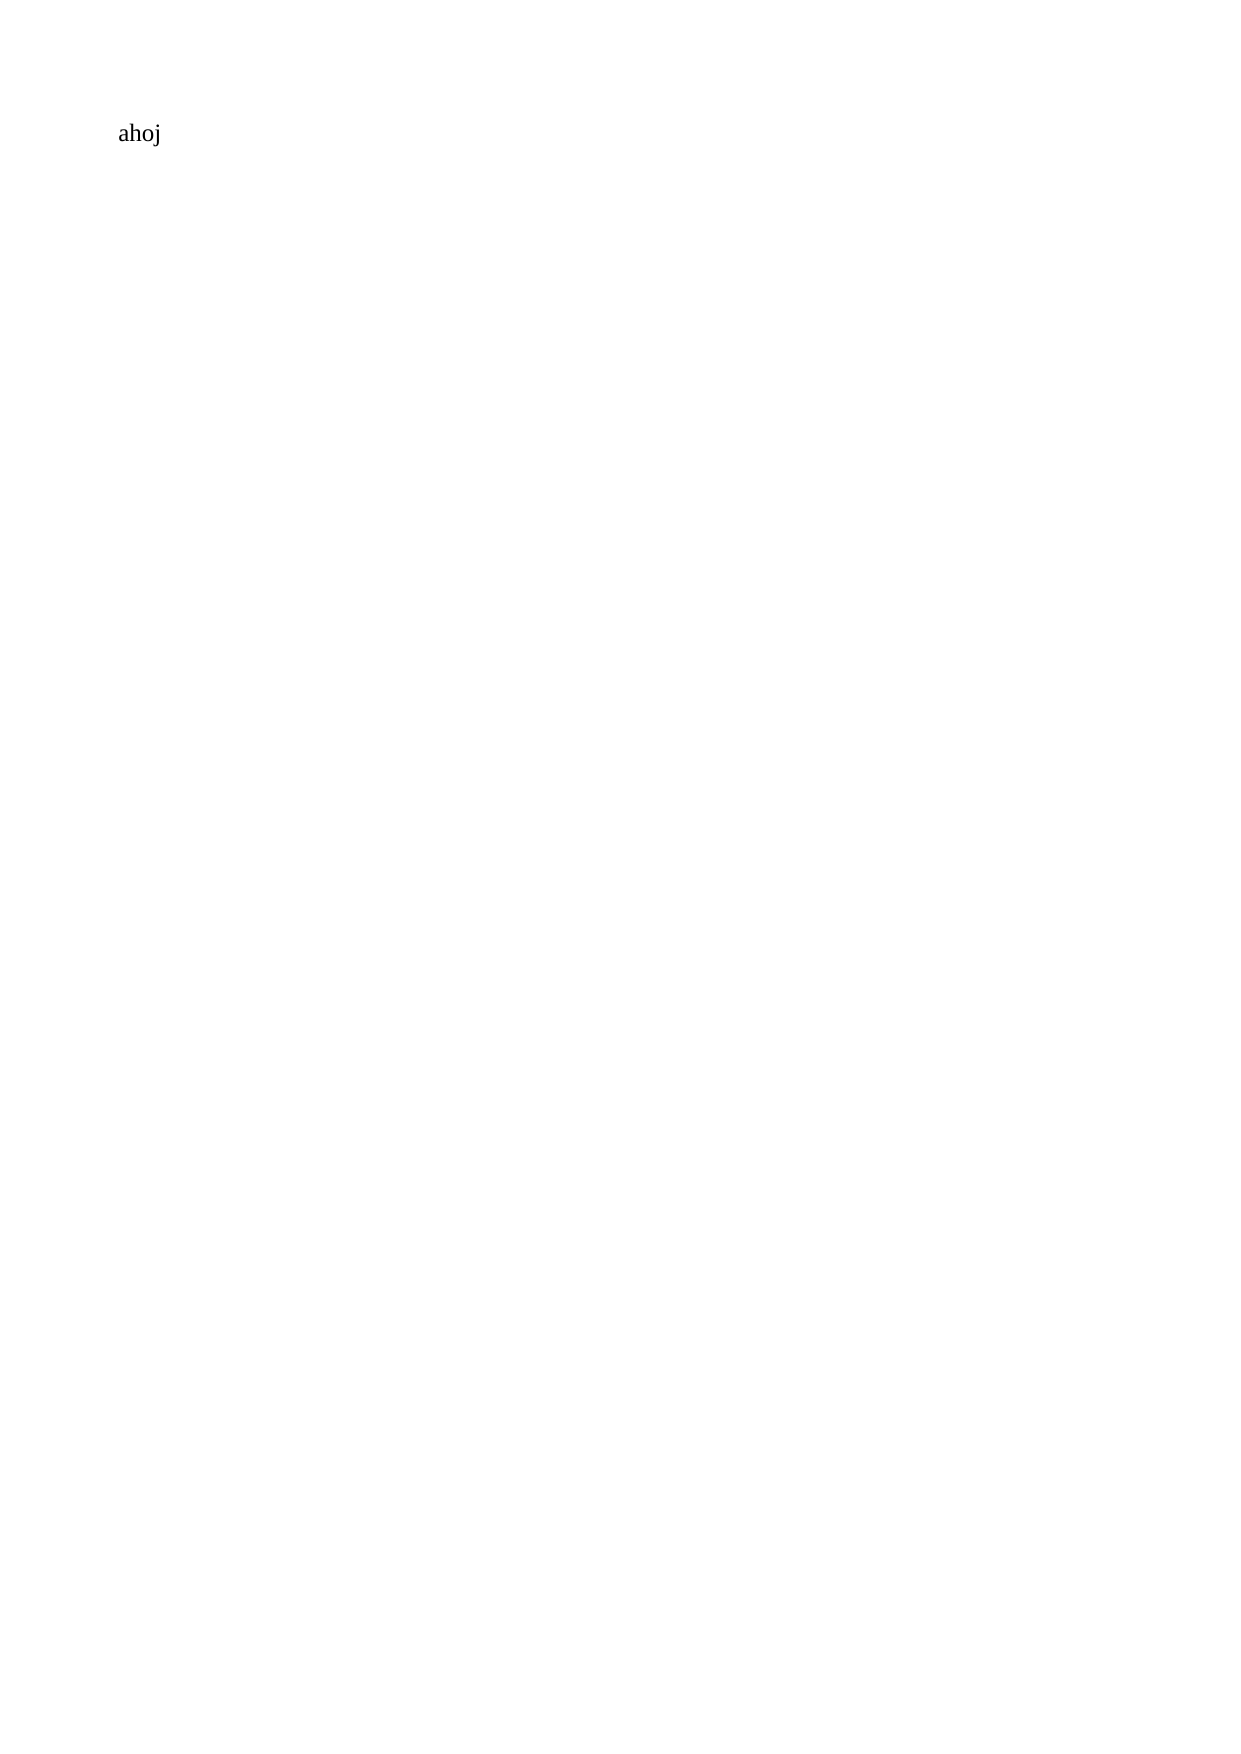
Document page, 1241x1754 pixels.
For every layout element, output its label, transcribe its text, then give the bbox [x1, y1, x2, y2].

text ahoj [118, 118, 1122, 147]
